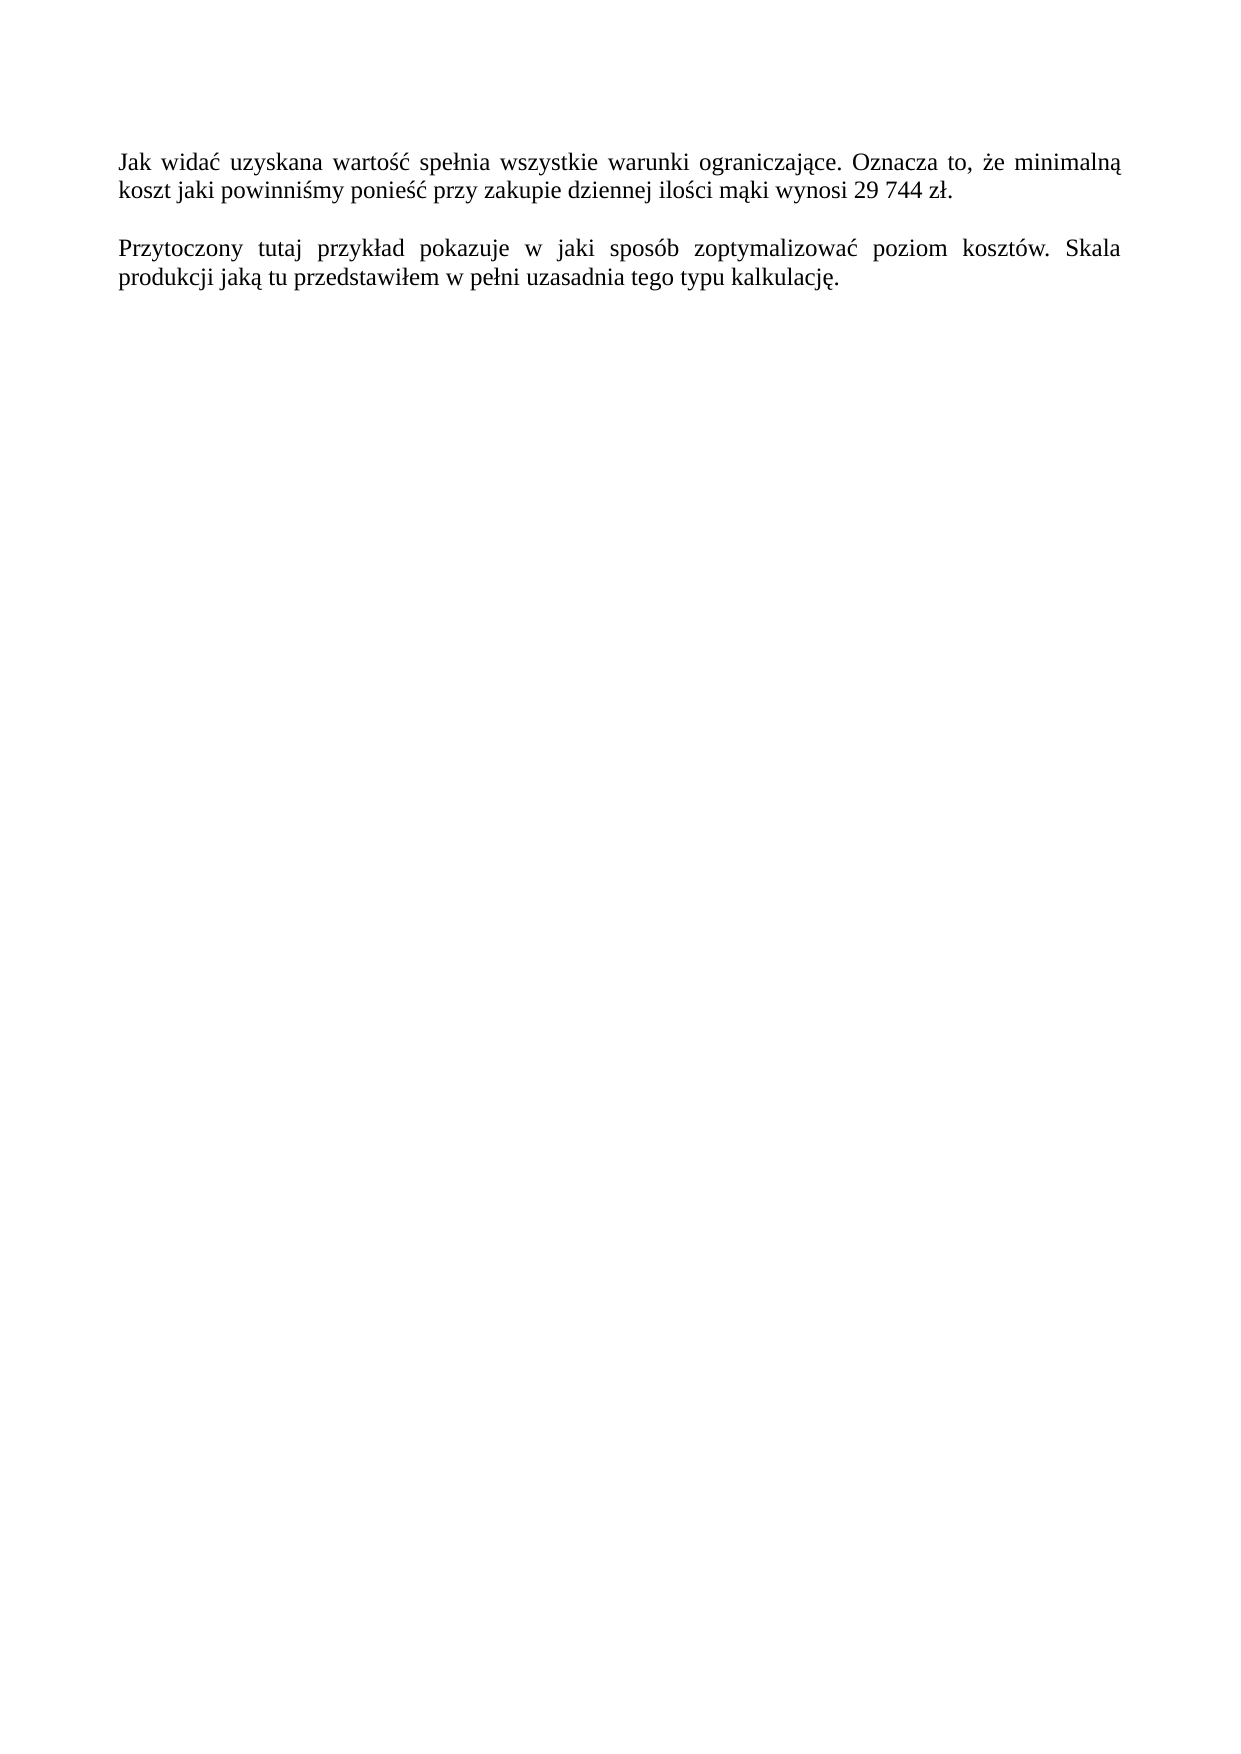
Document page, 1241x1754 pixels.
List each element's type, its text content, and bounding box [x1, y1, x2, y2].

text Jak widać uzyskana wartość spełnia wszystkie warunki ograniczające. Oznacza to, że minimalną koszt jaki powinniśmy ponieść przy zakupie dziennej ilości mąki wynosi 29 744 zł. [118, 147, 1122, 204]
text Przytoczony tutaj przykład pokazuje w jaki sposób zoptymalizować poziom kosztów. Skala produkcji jaką tu przedstawiłem w pełni uzasadnia tego typu kalkulację. [118, 233, 1122, 291]
